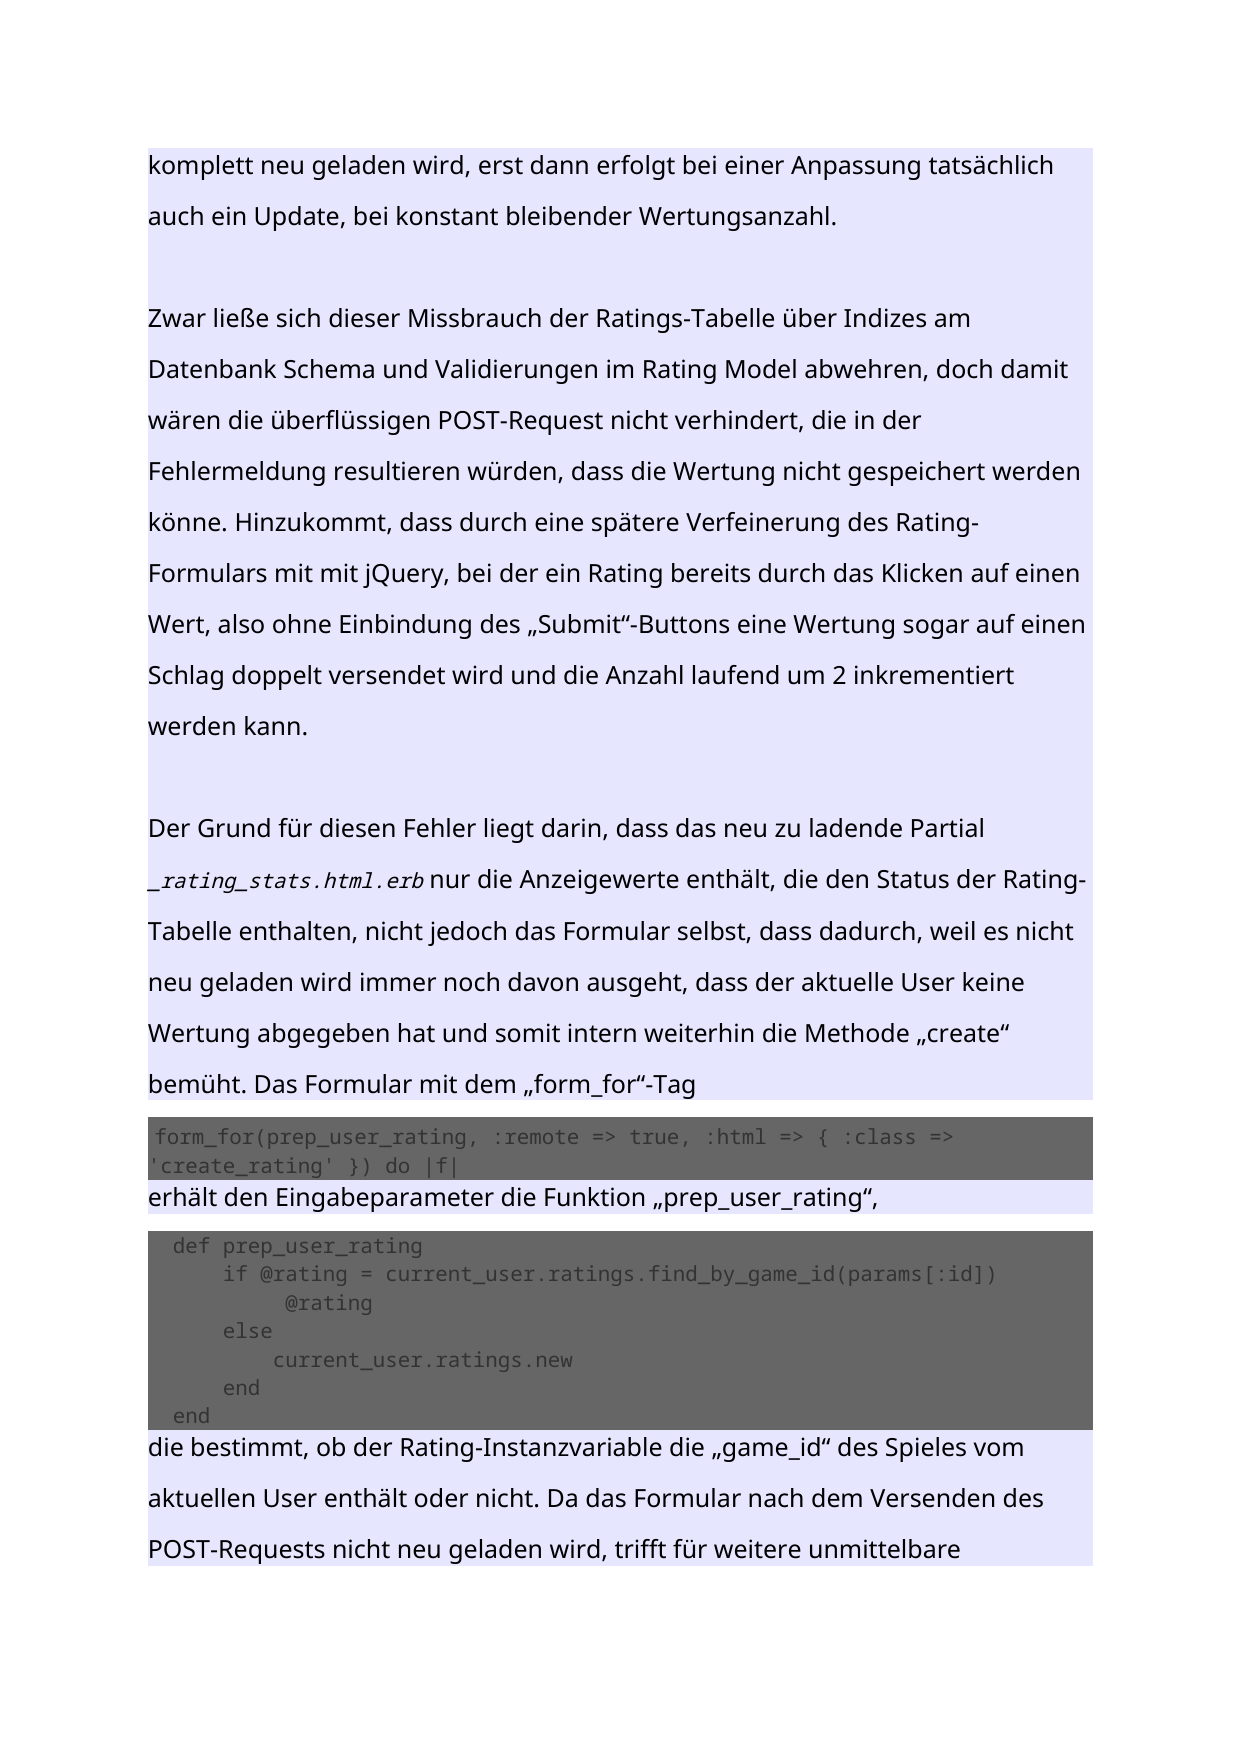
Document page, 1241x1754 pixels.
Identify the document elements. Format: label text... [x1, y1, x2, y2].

text die bestimmt, ob der Rating-Instanzvariable die „game_id“ des Spieles vom aktuellen User enthält oder nicht. Da das Formular nach dem Versenden des POST-Requests nicht neu geladen wird, trifft für weitere unmittelbare [148, 1430, 1093, 1566]
text def prep_user_rating [148, 1231, 1093, 1259]
text Der Grund für diesen Fehler liegt darin, dass das neu zu ladende Partial _rating_stats.html.erb nur die Anzeigewerte enthält, die den Status der Rating-Tabelle enthalten, nicht jedoch das Formular selbst, dass dadurch, weil es nicht neu geladen wird immer noch davon ausgeht, dass der aktuelle User keine Wertung abgegeben hat und somit intern weiterhin die Methode „create“ bemüht. Das Formular mit dem „form_for“-Tag [148, 811, 1093, 1100]
text komplett neu geladen wird, erst dann erfolgt bei einer Anpassung tatsächlich auch ein Update, bei konstant bleibender Wertungsanzahl. [148, 148, 1093, 233]
text current_user.ratings.new [148, 1345, 1093, 1373]
text end [148, 1373, 1093, 1402]
text erhält den Eingabeparameter die Funktion „prep_user_rating“, [148, 1180, 1093, 1214]
text form_for(prep_user_rating, :remote => true, :html => { :class => 'create_rating' }) do |f| [148, 1117, 1093, 1180]
text @rating [148, 1288, 1093, 1316]
text else [148, 1316, 1093, 1345]
text if @rating = current_user.ratings.find_by_game_id(params[:id]) [148, 1259, 1093, 1288]
text Zwar ließe sich dieser Missbrauch der Ratings-Tabelle über Indizes am Datenbank Schema und Validierungen im Rating Model abwehren, doch damit wären die überflüssigen POST-Request nicht verhindert, die in der Fehlermeldung resultieren würden, dass die Wertung nicht gespeichert werden könne. Hinzukommt, dass durch eine spätere Verfeinerung des Rating-Formulars mit mit jQuery, bei der ein Rating bereits durch das Klicken auf einen Wert, also ohne Einbindung des „Submit“-Buttons eine Wertung sogar auf einen Schlag doppelt versendet wird und die Anzahl laufend um 2 inkrementiert werden kann. [148, 301, 1093, 743]
text end [148, 1402, 1093, 1430]
